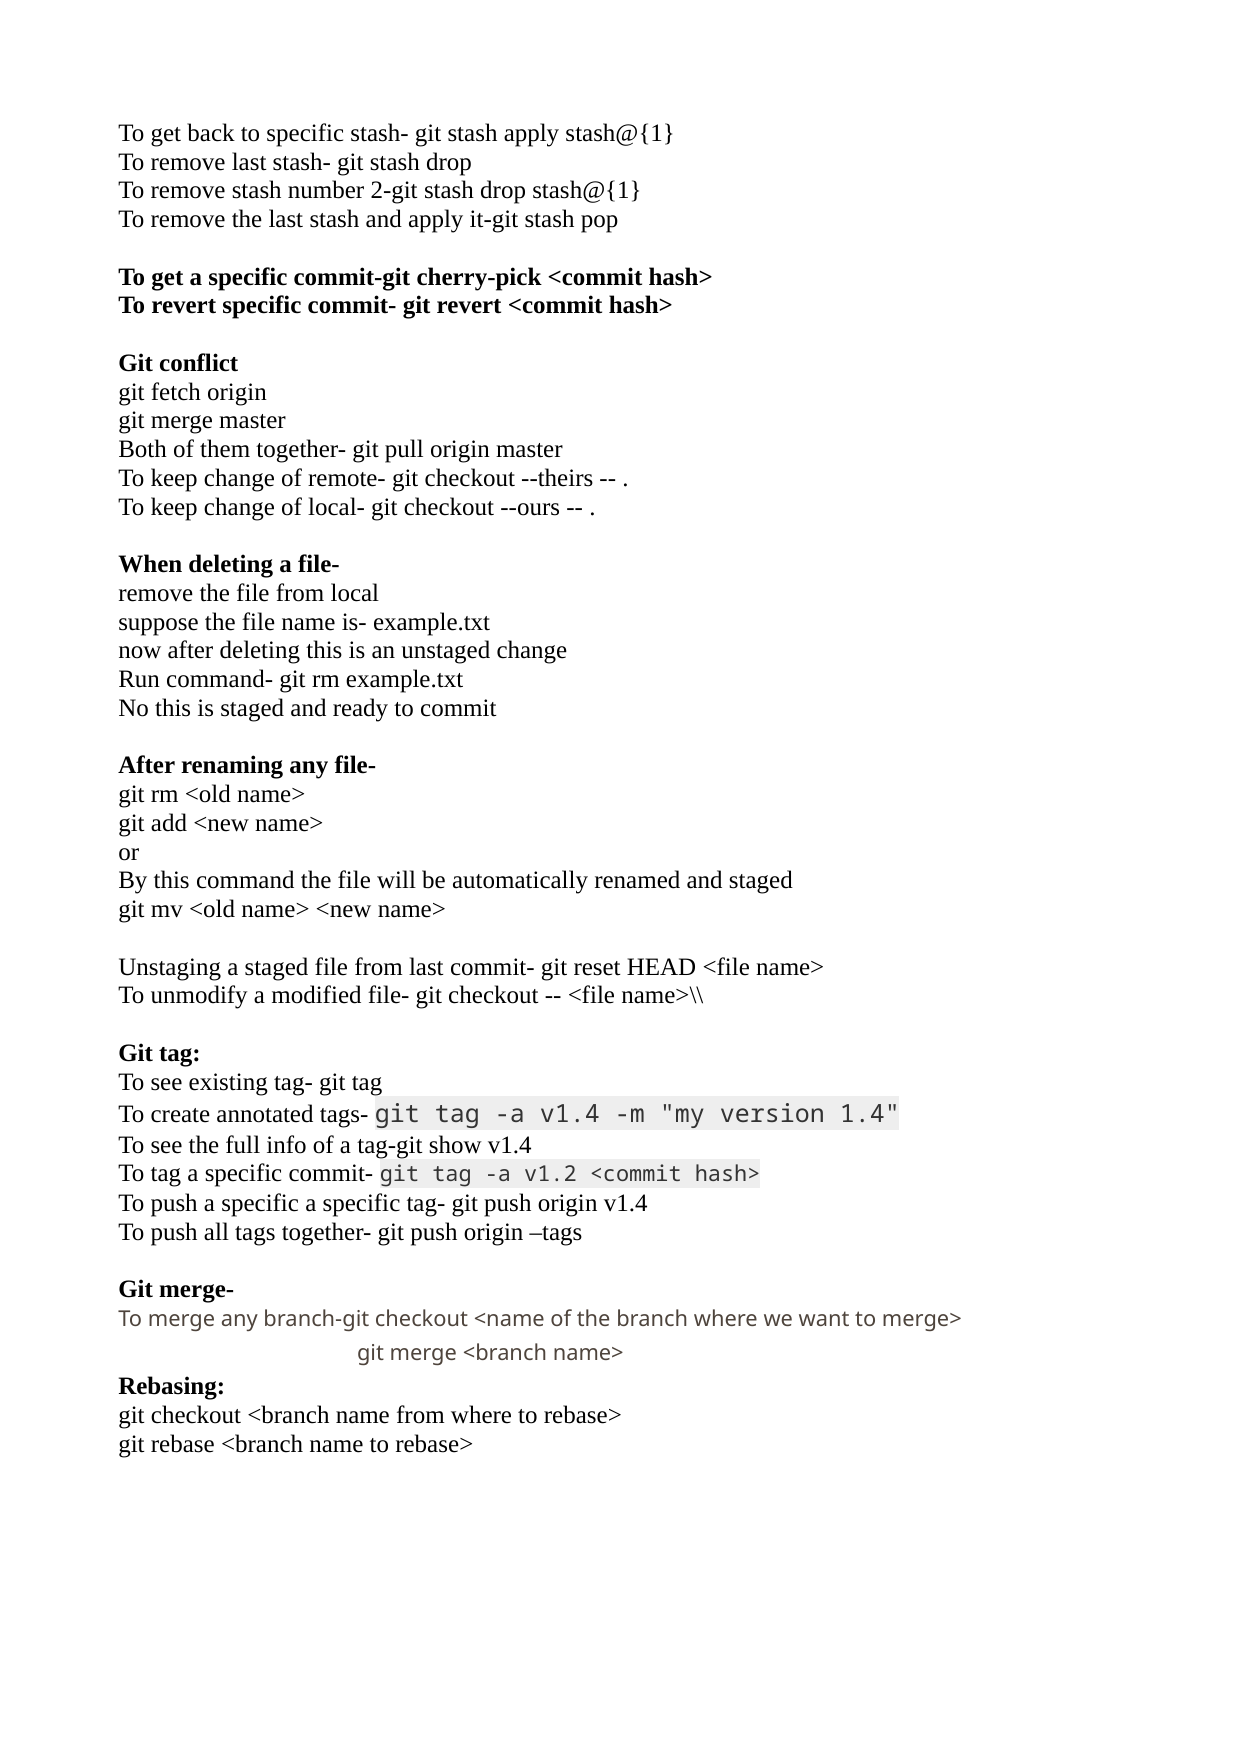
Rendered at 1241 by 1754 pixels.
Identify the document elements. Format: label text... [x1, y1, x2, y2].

text To unmodify a modified file- git checkout -- <file name>\\ [118, 981, 1122, 1009]
text git rebase <branch name to rebase> [118, 1429, 1122, 1457]
text To create annotated tags- git tag -a v1.4 -m "my version 1.4" [118, 1096, 1122, 1130]
text Git conflict [118, 348, 1122, 377]
text To remove last stash- git stash drop [118, 147, 1122, 176]
text To see existing tag- git tag [118, 1067, 1122, 1096]
text remove the file from local [118, 578, 1122, 607]
text To push a specific a specific tag- git push origin v1.4 [118, 1188, 1122, 1217]
text By this command the file will be automatically renamed and staged [118, 866, 1122, 894]
text To remove the last stash and apply it-git stash pop [118, 204, 1122, 233]
text When deleting a file- [118, 549, 1122, 578]
text To get a specific commit-git cherry-pick <commit hash> [118, 262, 1122, 291]
text Unstaging a staged file from last commit- git reset HEAD <file name> [118, 952, 1122, 981]
text git merge master [118, 406, 1122, 434]
text git fetch origin [118, 377, 1122, 406]
text or [118, 837, 1122, 866]
text To tag a specific commit- git tag -a v1.2 <commit hash> [118, 1158, 1122, 1188]
text To keep change of local- git checkout --ours -- . [118, 492, 1122, 521]
text now after deleting this is an unstaged change [118, 636, 1122, 664]
text git checkout <branch name from where to rebase> [118, 1400, 1122, 1429]
text To revert specific commit- git revert <commit hash> [118, 291, 1122, 319]
text git mv <old name> <new name> [118, 894, 1122, 923]
text Run command- git rm example.txt [118, 664, 1122, 693]
text Both of them together- git pull origin master [118, 434, 1122, 463]
text To merge any branch-git checkout <name of the branch where we want to merge> [118, 1303, 1122, 1333]
text After renaming any file- [118, 751, 1122, 779]
text To see the full info of a tag-git show v1.4 [118, 1130, 1122, 1158]
text git add <new name> [118, 808, 1122, 837]
text Git tag: [118, 1038, 1122, 1067]
text To get back to specific stash- git stash apply stash@{1} [118, 118, 1122, 147]
text To keep change of remote- git checkout --theirs -- . [118, 463, 1122, 492]
text git merge <branch name> [118, 1337, 1122, 1367]
text Rebasing: [118, 1371, 1122, 1400]
text To remove stash number 2-git stash drop stash@{1} [118, 176, 1122, 204]
text git rm <old name> [118, 779, 1122, 808]
text No this is staged and ready to commit [118, 693, 1122, 722]
text Git merge- [118, 1274, 1122, 1303]
text suppose the file name is- example.txt [118, 607, 1122, 636]
text To push all tags together- git push origin –tags [118, 1217, 1122, 1246]
